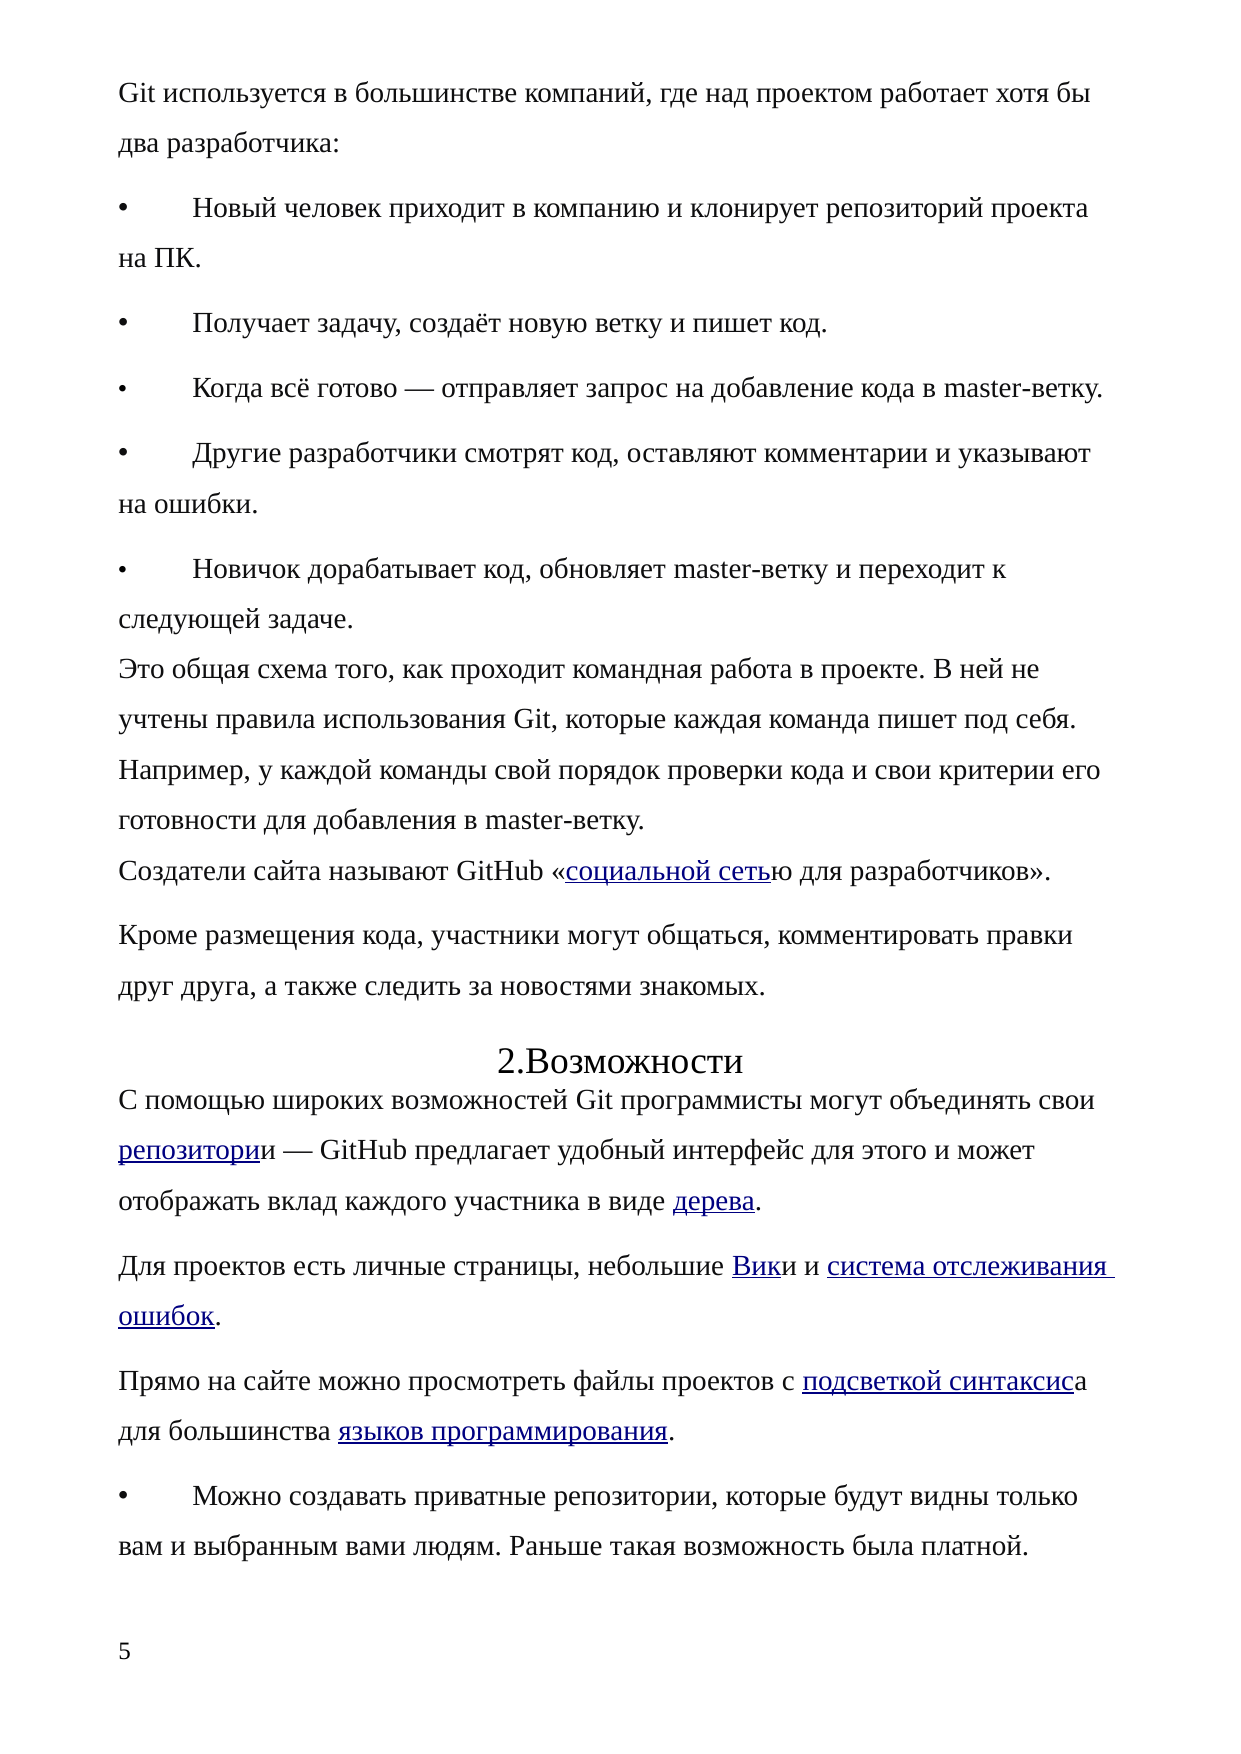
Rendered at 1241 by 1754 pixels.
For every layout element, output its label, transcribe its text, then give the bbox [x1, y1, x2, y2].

list Новый человек приходит в компанию и клонирует репозиторий проекта на ПК. [118, 190, 1122, 274]
list Получает задачу, создаёт новую ветку и пишет код. [118, 306, 1122, 339]
text Это общая схема того, как проходит командная работа в проекте. В ней не учтены правила использования Git, которые каждая команда пишет под себя. Например, у каждой команды свой порядок проверки кода и свои критерии его готовности для добавления в master-ветку. [118, 651, 1122, 836]
text 2.Возможности [118, 1039, 1122, 1082]
list Другие разработчики смотрят код, оставляют комментарии и указывают на ошибки. [118, 435, 1122, 519]
text С помощью широких возможностей Git программисты могут объединять свои репозитории — GitHub предлагает удобный интерфейс для этого и может отображать вклад каждого участника в виде дерева. [118, 1082, 1122, 1216]
list Когда всё готово — отправляет запрос на добавление кода в master-ветку. [118, 371, 1122, 404]
list Можно создавать приватные репозитории, которые будут видны только вам и выбранным вами людям. Раньше такая возможность была платной. [118, 1478, 1122, 1562]
text Git используется в большинстве компаний, где над проектом работает хотя бы два разработчика: [118, 75, 1122, 159]
text Для проектов есть личные страницы, небольшие Вики и система отслеживания ошибок. [118, 1248, 1122, 1331]
text Создатели сайта называют GitHub «социальной сетью для разработчиков». [118, 853, 1122, 886]
list Новичок дорабатывает код, обновляет master-ветку и переходит к следующей задаче. [118, 551, 1122, 634]
text Прямо на сайте можно просмотреть файлы проектов с подсветкой синтаксиса для большинства языков программирования. [118, 1363, 1122, 1447]
text Кроме размещения кода, участники могут общаться, комментировать правки друг друга, а также следить за новостями знакомых. [118, 917, 1122, 1001]
